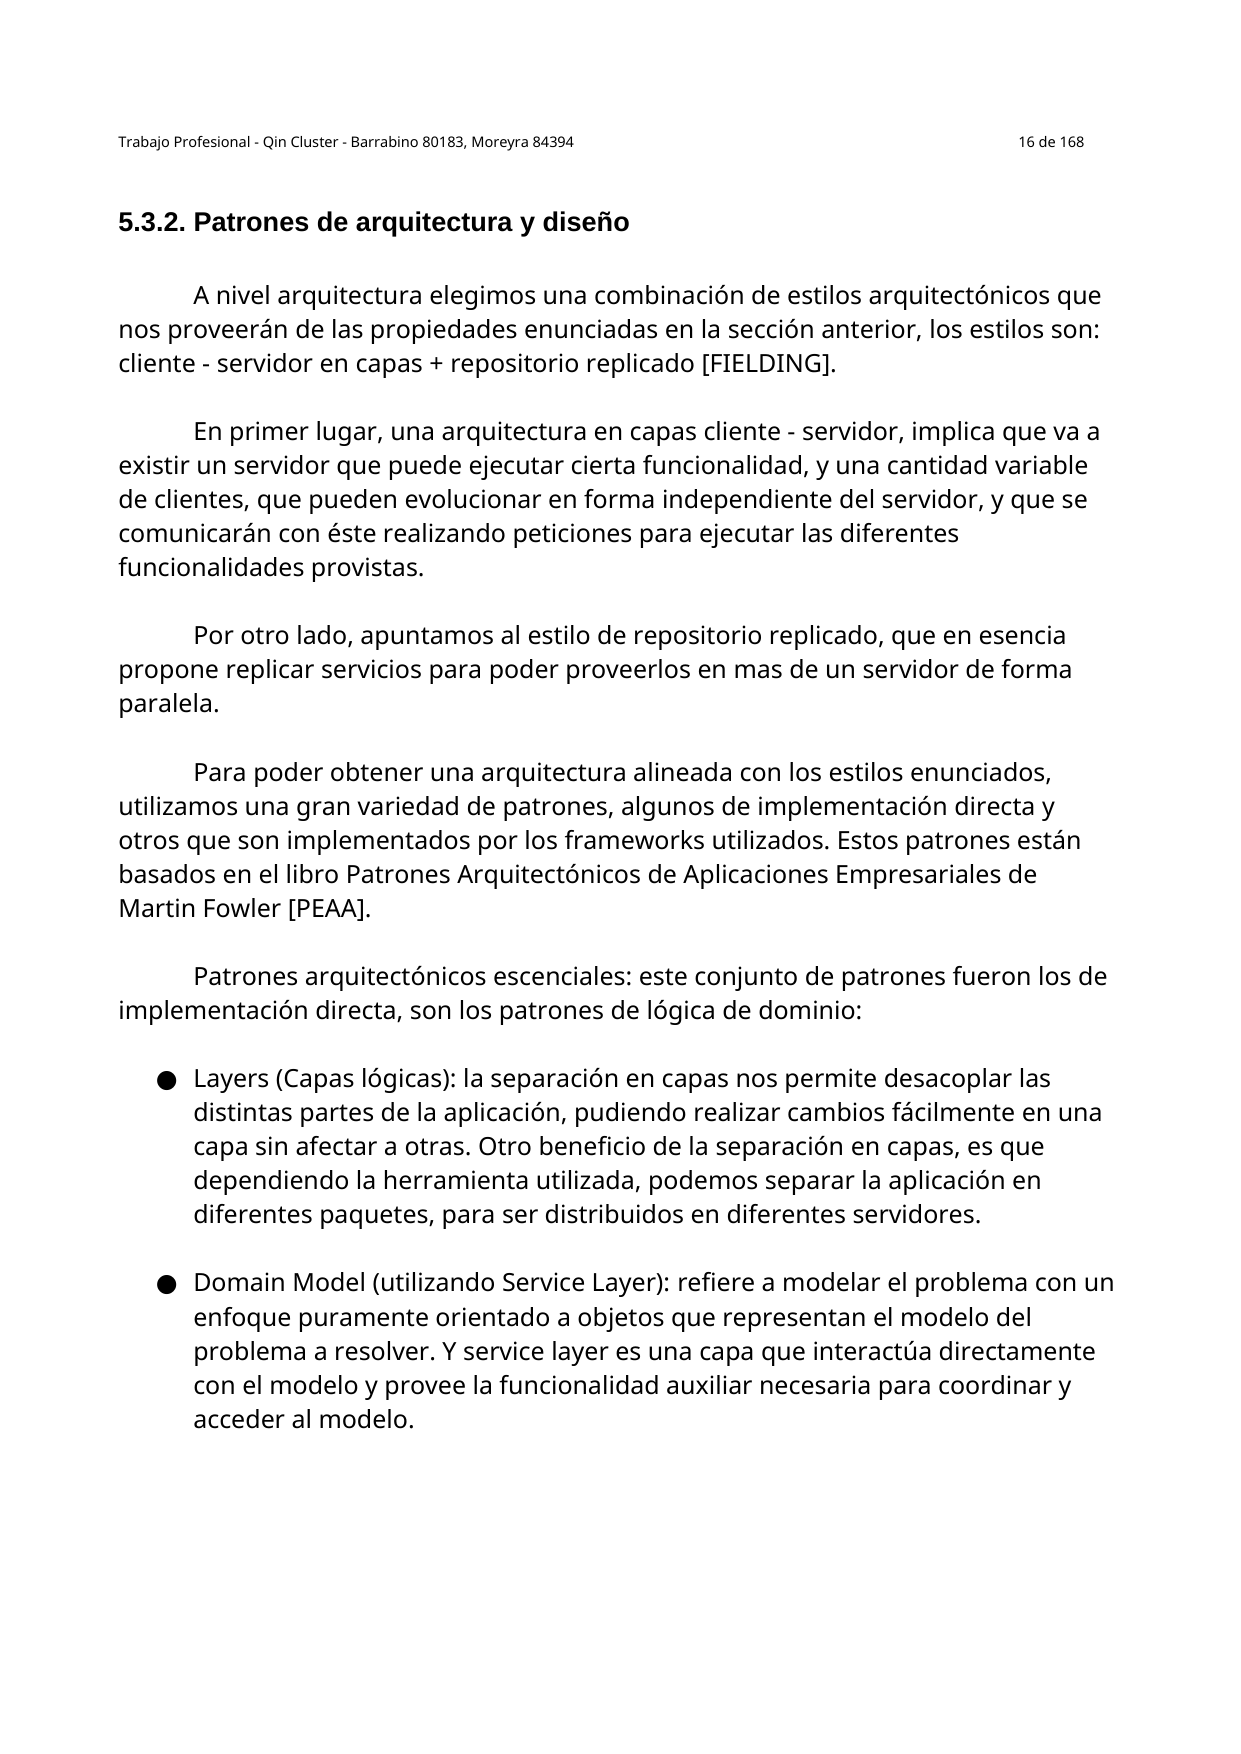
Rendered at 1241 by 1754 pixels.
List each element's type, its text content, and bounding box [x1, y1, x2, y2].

text Por otro lado, apuntamos al estilo de repositorio replicado, que en esencia propone replicar servicios para poder proveerlos en mas de un servidor de forma paralela. [118, 618, 1122, 720]
text A nivel arquitectura elegimos una combinación de estilos arquitectónicos que nos proveerán de las propiedades enunciadas en la sección anterior, los estilos son: cliente - servidor en capas + repositorio replicado [FIELDING]. [118, 277, 1122, 379]
text Patrones arquitectónicos escenciales: este conjunto de patrones fueron los de implementación directa, son los patrones de lógica de dominio: [118, 958, 1122, 1027]
text Para poder obtener una arquitectura alineada con los estilos enunciados, utilizamos una gran variedad de patrones, algunos de implementación directa y otros que son implementados por los frameworks utilizados. Estos patrones están basados en el libro Patrones Arquitectónicos de Aplicaciones Empresariales de Martin Fowler [PEAA]. [118, 754, 1122, 924]
list Domain Model (utilizando Service Layer): refiere a modelar el problema con un enfoque puramente orientado a objetos que representan el modelo del problema a resolver. Y service layer es una capa que interactúa directamente con el modelo y provee la funcionalidad auxiliar necesaria para coordinar y acceder al modelo. [156, 1265, 1122, 1435]
list Layers (Capas lógicas): la separación en capas nos permite desacoplar las distintas partes de la aplicación, pudiendo realizar cambios fácilmente en una capa sin afectar a otras. Otro beneficio de la separación en capas, es que dependiendo la herramienta utilizada, podemos separar la aplicación en diferentes paquetes, para ser distribuidos en diferentes servidores. [156, 1061, 1122, 1231]
text En primer lugar, una arquitectura en capas cliente - servidor, implica que va a existir un servidor que puede ejecutar cierta funcionalidad, y una cantidad variable de clientes, que pueden evolucionar en forma independiente del servidor, y que se comunicarán con éste realizando peticiones para ejecutar las diferentes funcionalidades provistas. [118, 413, 1122, 584]
subtitle 5.3.2. Patrones de arquitectura y diseño [118, 207, 1122, 237]
